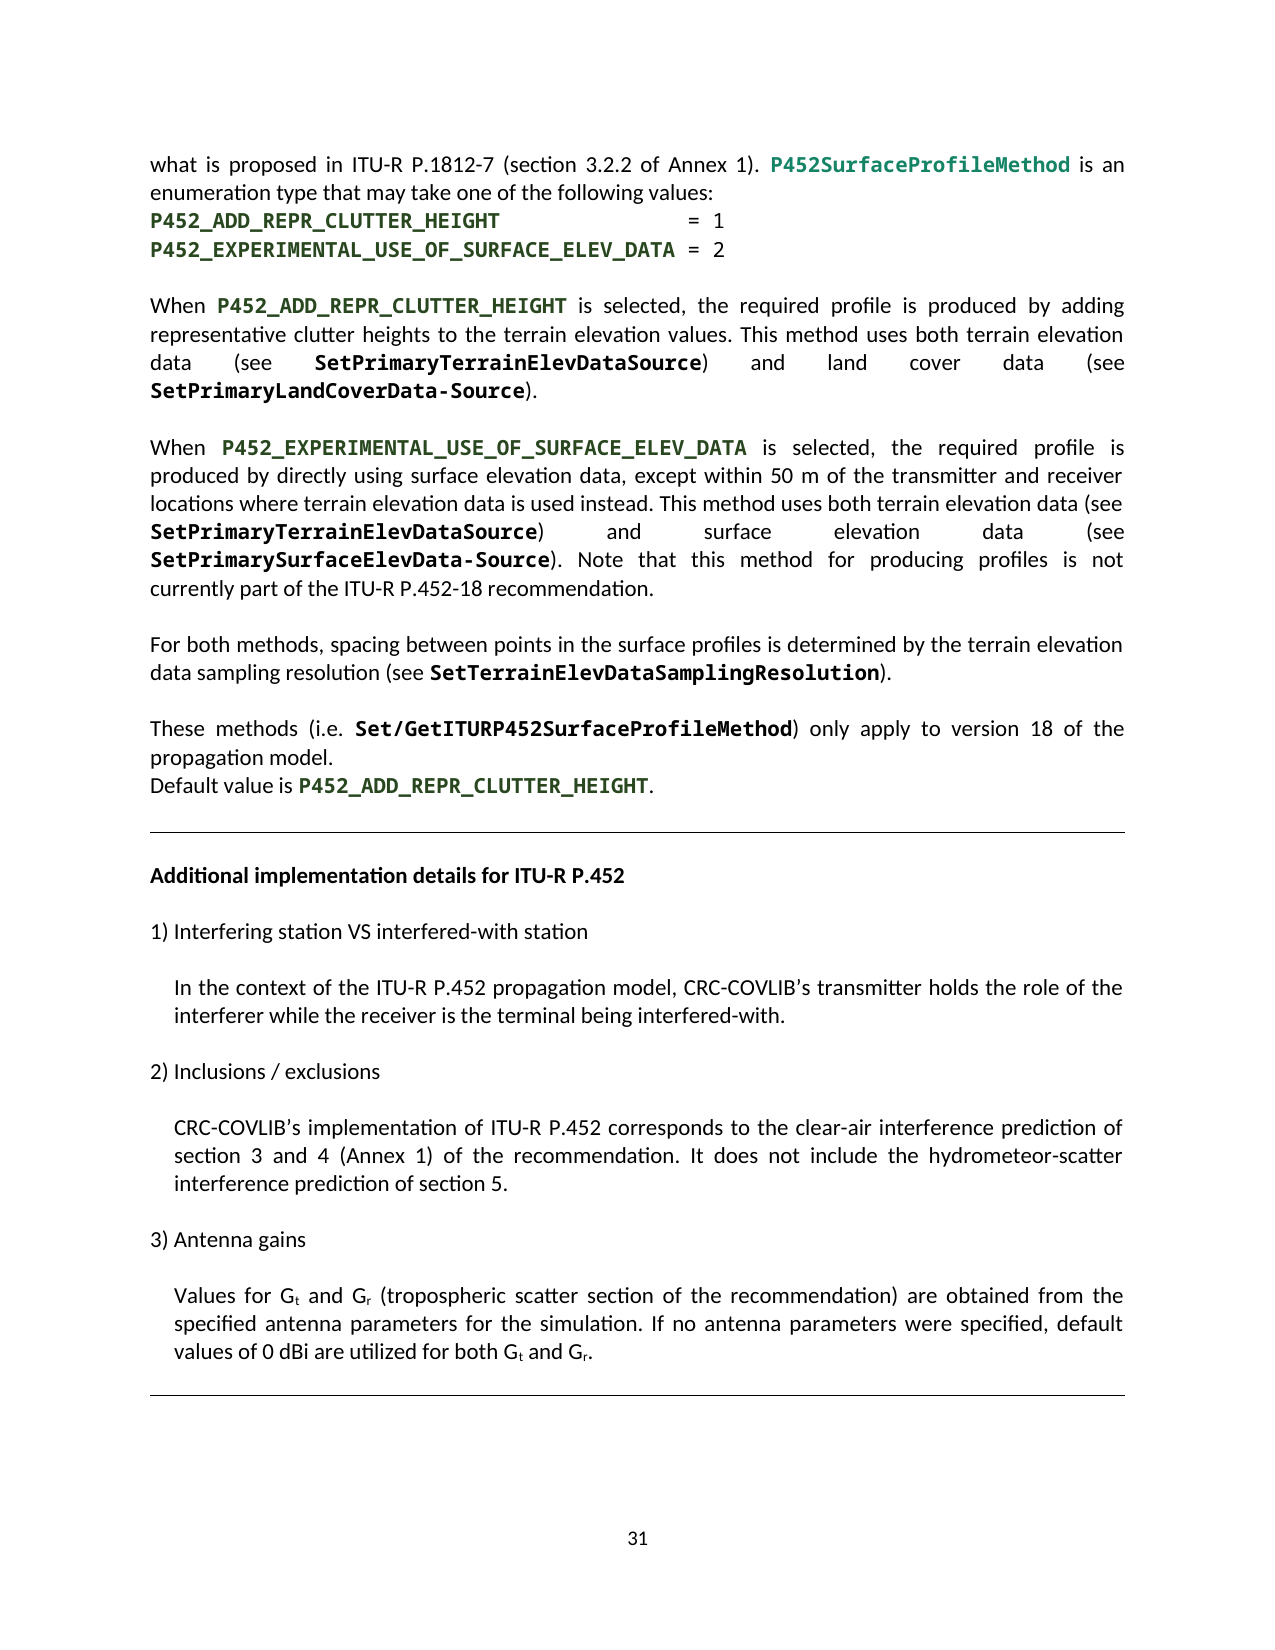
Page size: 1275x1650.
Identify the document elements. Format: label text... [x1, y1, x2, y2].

text Additional implementation details for ITU-R P.452 [150, 861, 1125, 889]
text These methods (i.e. Set/GetITURP452SurfaceProfileMethod) only apply to version 18 of the propagation model. [150, 714, 1125, 771]
text 1) Interfering station VS interfered-with station [150, 917, 1125, 945]
text what is proposed in ITU-R P.1812-7 (section 3.2.2 of Annex 1). P452SurfaceProfileMethod is an enumeration type that may take one of the following values: [150, 150, 1125, 206]
text Default value is P452_ADD_REPR_CLUTTER_HEIGHT. [150, 771, 1125, 802]
text Values for Gt and Gr (tropospheric scatter section of the recommendation) are obtained from the specified antenna parameters for the simulation. If no antenna parameters were specified, default values of 0 dBi are utilized for both Gt and Gr. [174, 1281, 1125, 1365]
text CRC-COVLIB’s implementation of ITU-R P.452 corresponds to the clear-air interference prediction of section 3 and 4 (Annex 1) of the recommendation. It does not include the hydrometeor-scatter interference prediction of section 5. [174, 1113, 1125, 1197]
text When P452_EXPERIMENTAL_USE_OF_SURFACE_ELEV_DATA is selected, the required profile is produced by directly using surface elevation data, except within 50 m of the transmitter and receiver locations where terrain elevation data is used instead. This method uses both terrain elevation data (see SetPrimaryTerrainElevDataSource) and surface elevation data (see SetPrimarySurfaceElevData-Source). Note that this method for producing profiles is not currently part of the ITU-R P.452-18 recommendation. [150, 433, 1125, 602]
text For both methods, spacing between points in the surface profiles is determined by the terrain elevation data sampling resolution (see SetTerrainElevDataSamplingResolution). [150, 630, 1125, 687]
text In the context of the ITU-R P.452 propagation model, CRC-COVLIB’s transmitter holds the role of the interferer while the receiver is the terminal being interfered-with. [174, 973, 1125, 1029]
text P452_ADD_REPR_CLUTTER_HEIGHT = 1 [150, 206, 1125, 235]
text P452_EXPERIMENTAL_USE_OF_SURFACE_ELEV_DATA = 2 [150, 235, 1125, 263]
text 3) Antenna gains [150, 1225, 1125, 1253]
text 2) Inclusions / exclusions [150, 1057, 1125, 1085]
text When P452_ADD_REPR_CLUTTER_HEIGHT is selected, the required profile is produced by adding representative clutter heights to the terrain elevation values. This method uses both terrain elevation data (see SetPrimaryTerrainElevDataSource) and land cover data (see SetPrimaryLandCoverData-Source). [150, 291, 1125, 405]
